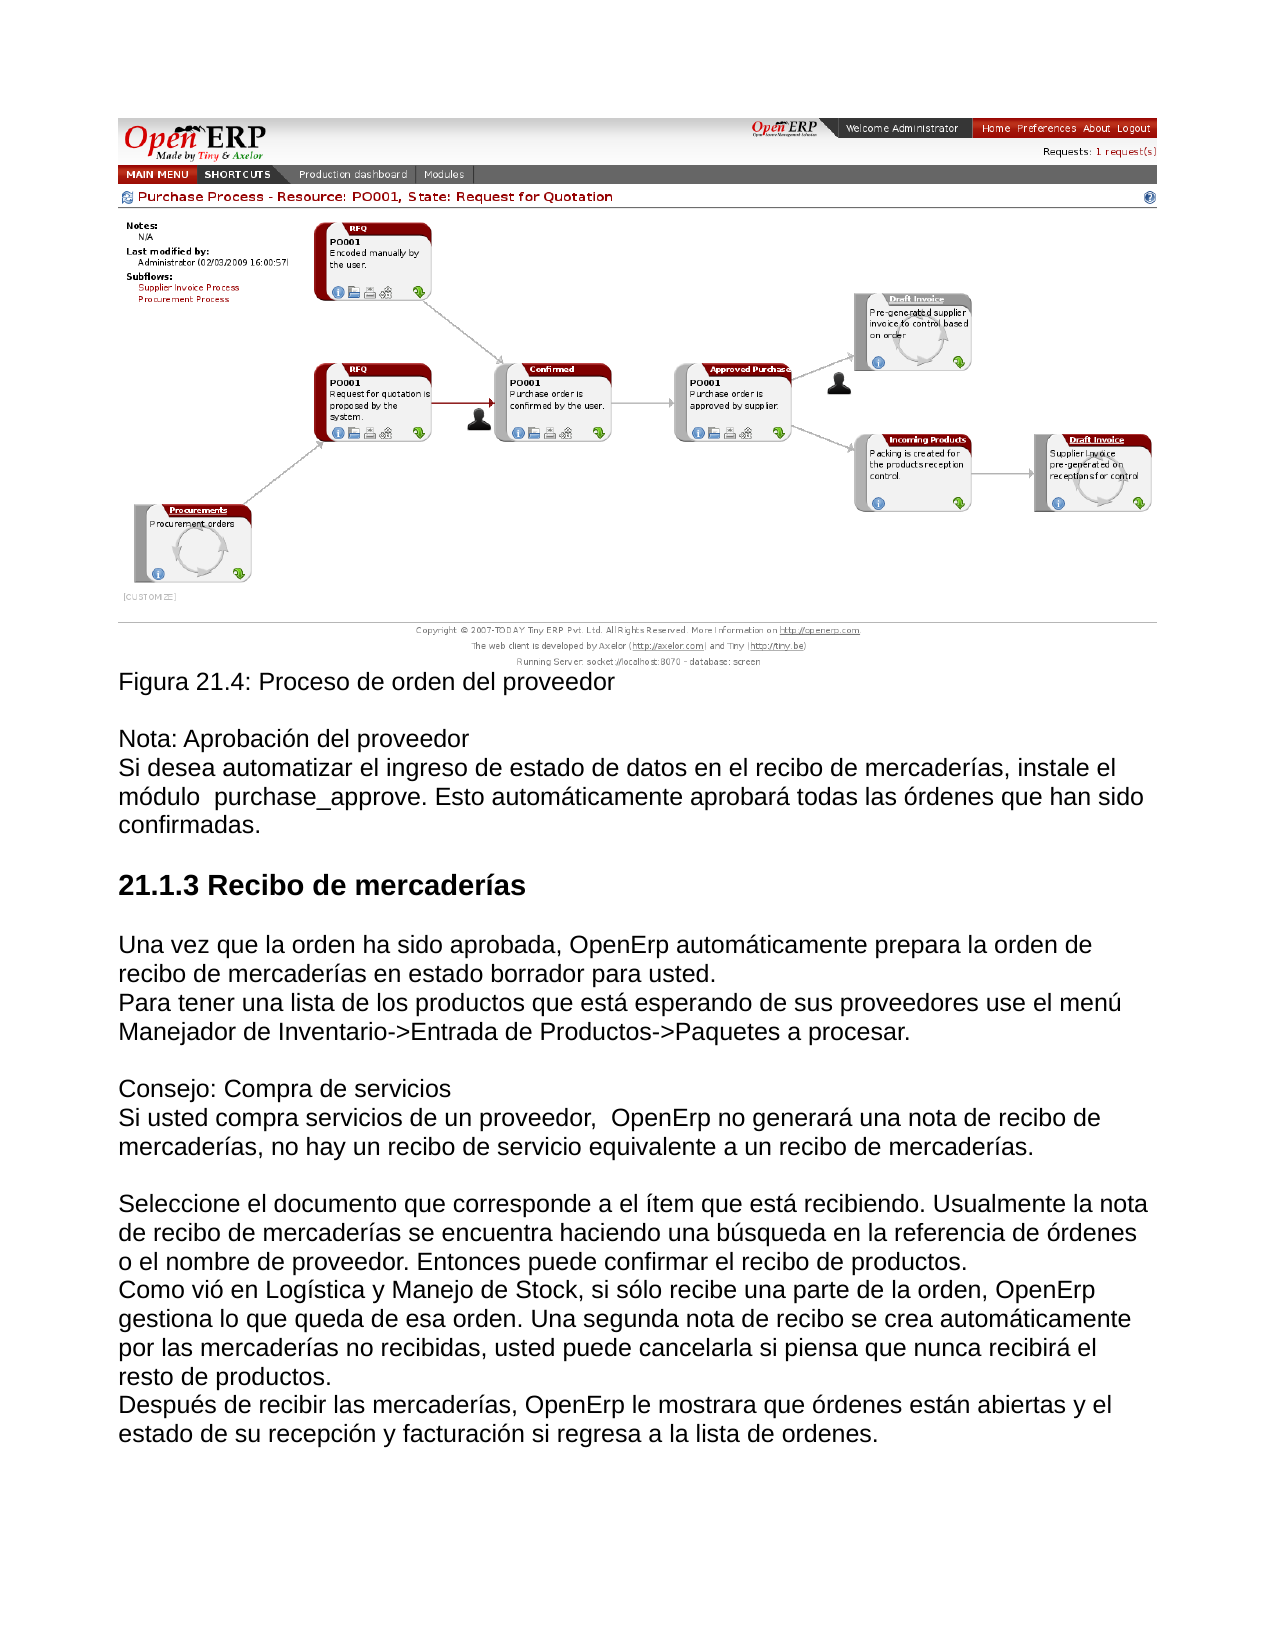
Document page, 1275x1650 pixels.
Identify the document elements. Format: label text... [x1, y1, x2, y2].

text 21.1.3 Recibo de mercaderías [118, 868, 1157, 902]
text Seleccione el documento que corresponde a el ítem que está recibiendo. Usualmente la nota de recibo de mercaderías se encuentra haciendo una búsqueda en la referencia de órdenes o el nombre de proveedor. Entonces puede confirmar el recibo de productos. [118, 1189, 1157, 1275]
text Una vez que la orden ha sido aprobada, OpenErp automáticamente prepara la orden de recibo de mercaderías en estado borrador para usted. [118, 930, 1157, 988]
text Si desea automatizar el ingreso de estado de datos en el recibo de mercaderías, instale el módulo purchase_approve. Esto automáticamente aprobará todas las órdenes que han sido confirmadas. [118, 753, 1157, 839]
text Después de recibir las mercaderías, OpenErp le mostrara que órdenes están abiertas y el estado de su recepción y facturación si regresa a la lista de ordenes. [118, 1390, 1157, 1448]
text Como vió en Logística y Manejo de Stock, si sólo recibe una parte de la orden, OpenErp gestiona lo que queda de esa orden. Una segunda nota de recibo se crea automáticamente por las mercaderías no recibidas, usted puede cancelarla si piensa que nunca recibirá el resto de productos. [118, 1275, 1157, 1390]
text Para tener una lista de los productos que está esperando de sus proveedores use el menú Manejador de Inventario->Entrada de Productos->Paquetes a procesar. [118, 988, 1157, 1045]
text Consejo: Compra de servicios [118, 1074, 1157, 1103]
text Figura 21.4: Proceso de orden del proveedor [118, 667, 1157, 696]
text Si usted compra servicios de un proveedor, OpenErp no generará una nota de recibo de mercaderías, no hay un recibo de servicio equivalente a un recibo de mercaderías. [118, 1103, 1157, 1160]
text Nota: Aprobación del proveedor [118, 724, 1157, 753]
